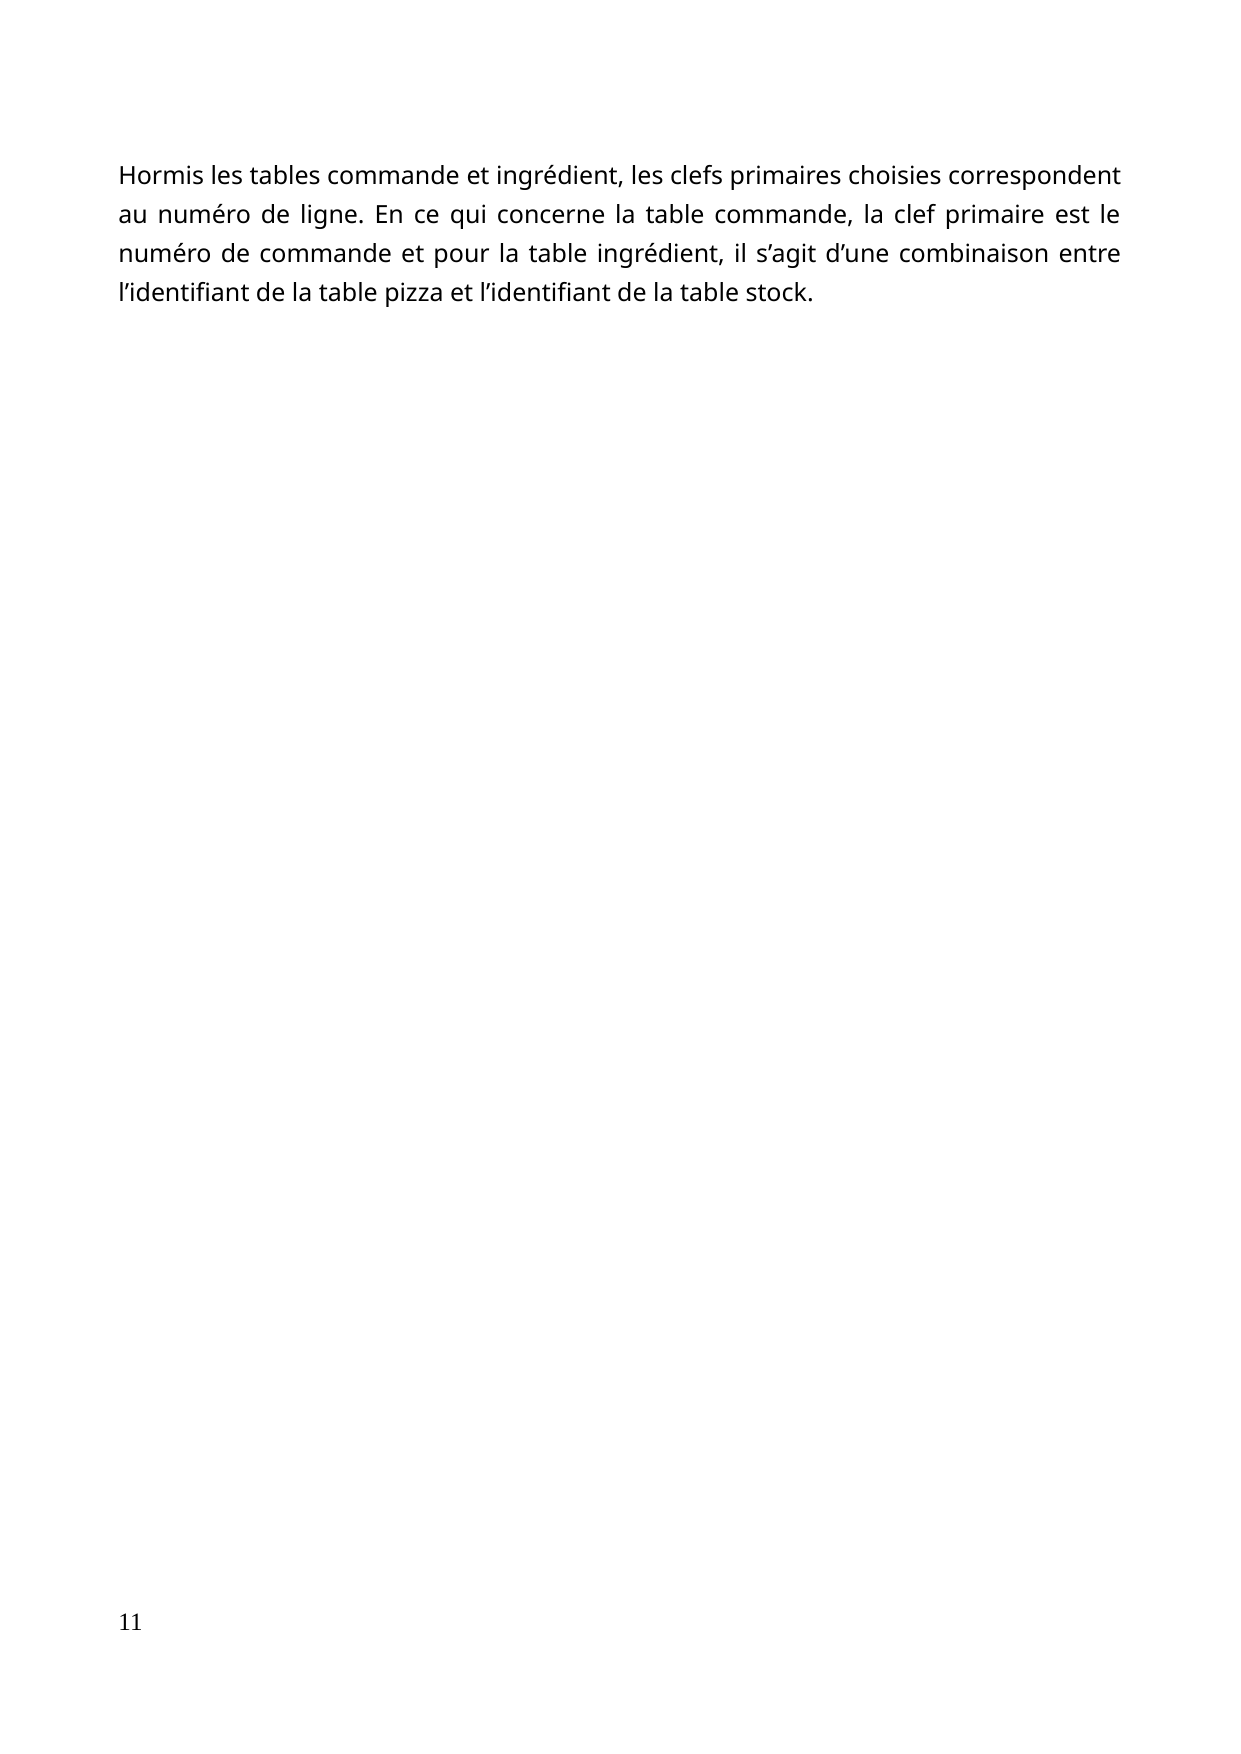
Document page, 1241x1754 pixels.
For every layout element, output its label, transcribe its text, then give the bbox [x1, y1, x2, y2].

text Hormis les tables commande et ingrédient, les clefs primaires choisies correspondent au numéro de ligne. En ce qui concerne la table commande, la clef primaire est le numéro de commande et pour la table ingrédient, il s’agit d’une combinaison entre l’identifiant de la table pizza et l’identifiant de la table stock. [118, 157, 1122, 309]
